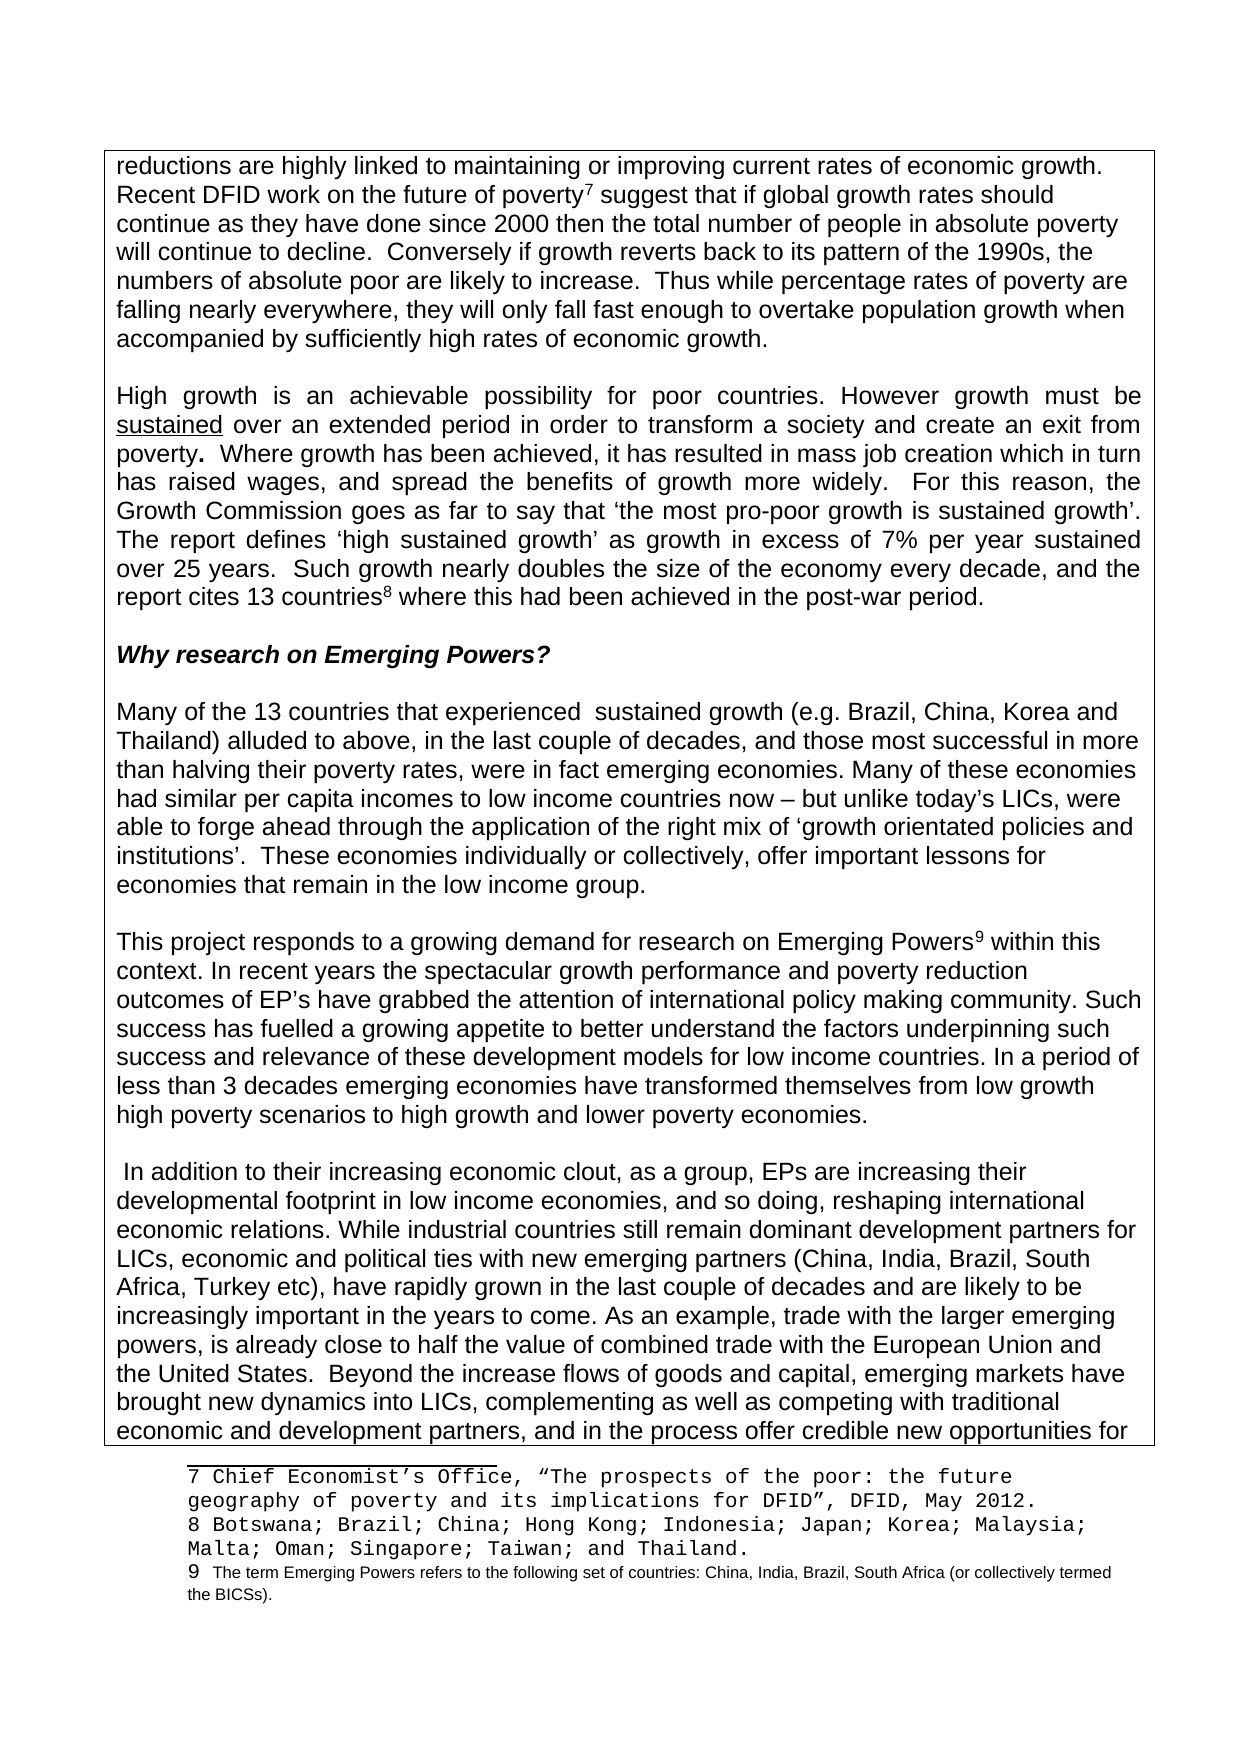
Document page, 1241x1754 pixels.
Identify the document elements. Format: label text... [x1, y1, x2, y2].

table_header reductions are highly linked to maintaining or improving current rates of economic growth. Recent DFID work on the future of poverty suggest that if global growth rates should continue as they have done since 2000 then the total number of people in absolute poverty will continue to decline. Conversely if growth reverts back to its pattern of the 1990s, the numbers of absolute poor are likely to increase. Thus while percentage rates of poverty are falling nearly everywhere, they will only fall fast enough to overtake population growth when accompanied by sufficiently high rates of economic growth. High growth is an achievable possibility for poor countries. However growth must be sustained over an extended period in order to transform a society and create an exit from poverty. Where growth has been achieved, it has resulted in mass job creation which in turn has raised wages, and spread the benefits of growth more widely. For this reason, the Growth Commission goes as far to say that ‘the most pro-poor growth is sustained growth’. The report defines ‘high sustained growth’ as growth in excess of 7% per year sustained over 25 years. Such growth nearly doubles the size of the economy every decade, and the report cites 13 countries where this had been achieved in the post-war period. Why research on Emerging Powers? Many of the 13 countries that experienced sustained growth (e.g. Brazil, China, Korea and Thailand) alluded to above, in the last couple of decades, and those most successful in more than halving their poverty rates, were in fact emerging economies. Many of these economies had similar per capita incomes to low income countries now – but unlike today’s LICs, were able to forge ahead through the application of the right mix of ‘growth orientated policies and institutions’. These economies individually or collectively, offer important lessons for economies that remain in the low income group. This project responds to a growing demand for research on Emerging Powers within this context. In recent years the spectacular growth performance and poverty reduction outcomes of EP’s have grabbed the attention of international policy making community. Such success has fuelled a growing appetite to better understand the factors underpinning such success and relevance of these development models for low income countries. In a period of less than 3 decades emerging economies have transformed themselves from low growth high poverty scenarios to high growth and lower poverty economies. In addition to their increasing economic clout, as a group, EPs are increasing their developmental footprint in low income economies, and so doing, reshaping international economic relations. While industrial countries still remain dominant development partners for LICs, economic and political ties with new emerging partners (China, India, Brazil, South Africa, Turkey etc), have rapidly grown in the last couple of decades and are likely to be increasingly important in the years to come. As an example, trade with the larger emerging powers, is already close to half the value of combined trade with the European Union and the United States. Beyond the increase flows of goods and capital, emerging markets have brought new dynamics into LICs, complementing as well as competing with traditional economic and development partners, and in the process offer credible new opportunities for [105, 151, 1154, 1445]
